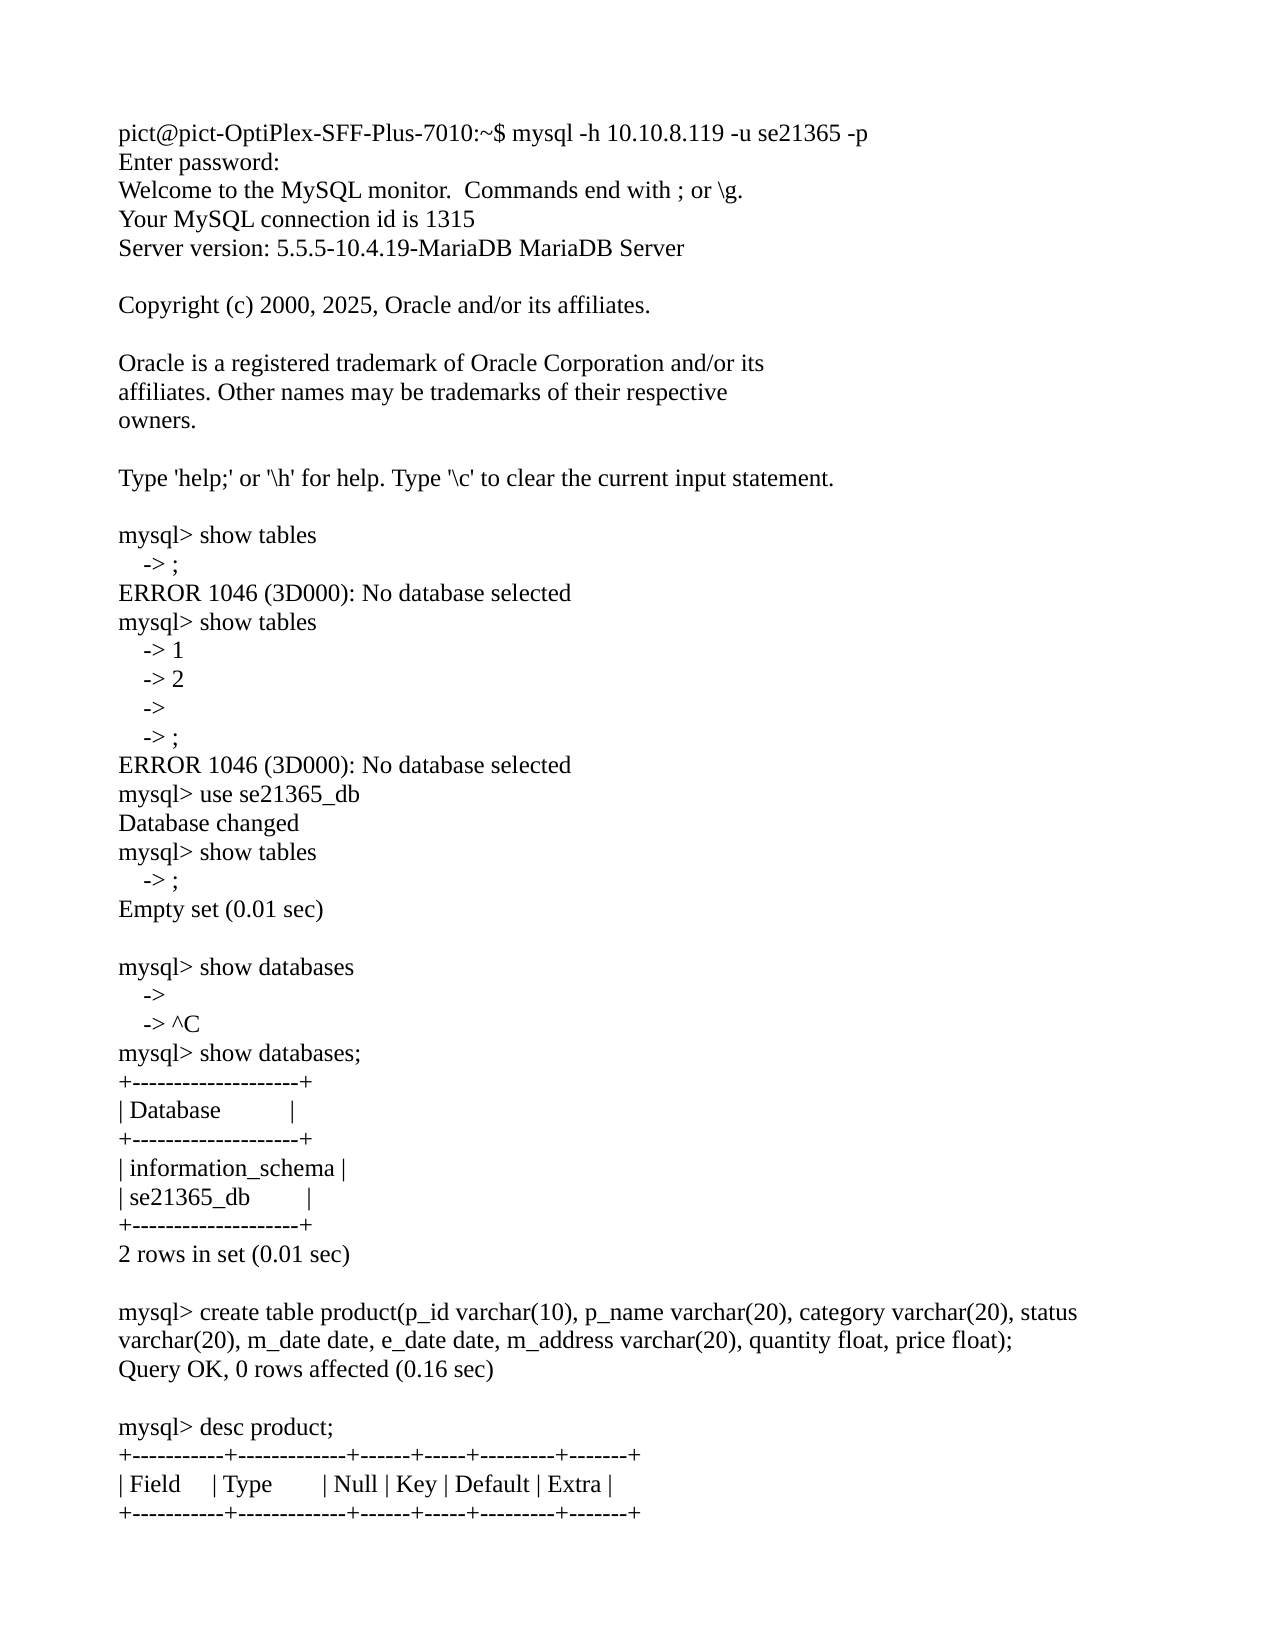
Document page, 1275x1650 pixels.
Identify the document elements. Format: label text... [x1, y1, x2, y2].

text mysql> use se21365_db [118, 779, 1157, 808]
text +--------------------+ [118, 1211, 1157, 1239]
text 2 rows in set (0.01 sec) [118, 1239, 1157, 1268]
text +--------------------+ [118, 1124, 1157, 1153]
text -> ^C [118, 1009, 1157, 1038]
text | Database | [118, 1096, 1157, 1124]
text mysql> desc product; [118, 1412, 1157, 1441]
text -> ; [118, 722, 1157, 751]
text Type 'help;' or '\h' for help. Type '\c' to clear the current input statement. [118, 463, 1157, 492]
text ERROR 1046 (3D000): No database selected [118, 751, 1157, 779]
text Copyright (c) 2000, 2025, Oracle and/or its affiliates. [118, 291, 1157, 319]
text Oracle is a registered trademark of Oracle Corporation and/or its [118, 348, 1157, 377]
text Welcome to the MySQL monitor. Commands end with ; or \g. [118, 176, 1157, 204]
text mysql> show databases; [118, 1038, 1157, 1067]
text ERROR 1046 (3D000): No database selected [118, 578, 1157, 607]
text mysql> show tables [118, 521, 1157, 549]
text +--------------------+ [118, 1067, 1157, 1096]
text mysql> show databases [118, 952, 1157, 981]
text -> [118, 693, 1157, 722]
text mysql> show tables [118, 837, 1157, 866]
text mysql> create table product(p_id varchar(10), p_name varchar(20), category varchar(20), status varchar(20), m_date date, e_date date, m_address varchar(20), quantity float, price float); [118, 1297, 1157, 1354]
text -> 2 [118, 664, 1157, 693]
text +-----------+-------------+------+-----+---------+-------+ [118, 1441, 1157, 1469]
text +-----------+-------------+------+-----+---------+-------+ [118, 1498, 1157, 1527]
text Enter password: [118, 147, 1157, 176]
text owners. [118, 406, 1157, 434]
text -> 1 [118, 636, 1157, 664]
text -> ; [118, 549, 1157, 578]
text Database changed [118, 808, 1157, 837]
text Your MySQL connection id is 1315 [118, 204, 1157, 233]
text Server version: 5.5.5-10.4.19-MariaDB MariaDB Server [118, 233, 1157, 262]
text Query OK, 0 rows affected (0.16 sec) [118, 1354, 1157, 1383]
text | Field | Type | Null | Key | Default | Extra | [118, 1469, 1157, 1498]
text affiliates. Other names may be trademarks of their respective [118, 377, 1157, 406]
text pict@pict-OptiPlex-SFF-Plus-7010:~$ mysql -h 10.10.8.119 -u se21365 -p [118, 118, 1157, 147]
text -> [118, 981, 1157, 1009]
text mysql> show tables [118, 607, 1157, 636]
text Empty set (0.01 sec) [118, 894, 1157, 923]
text -> ; [118, 866, 1157, 894]
text | information_schema | [118, 1153, 1157, 1182]
text | se21365_db | [118, 1182, 1157, 1211]
